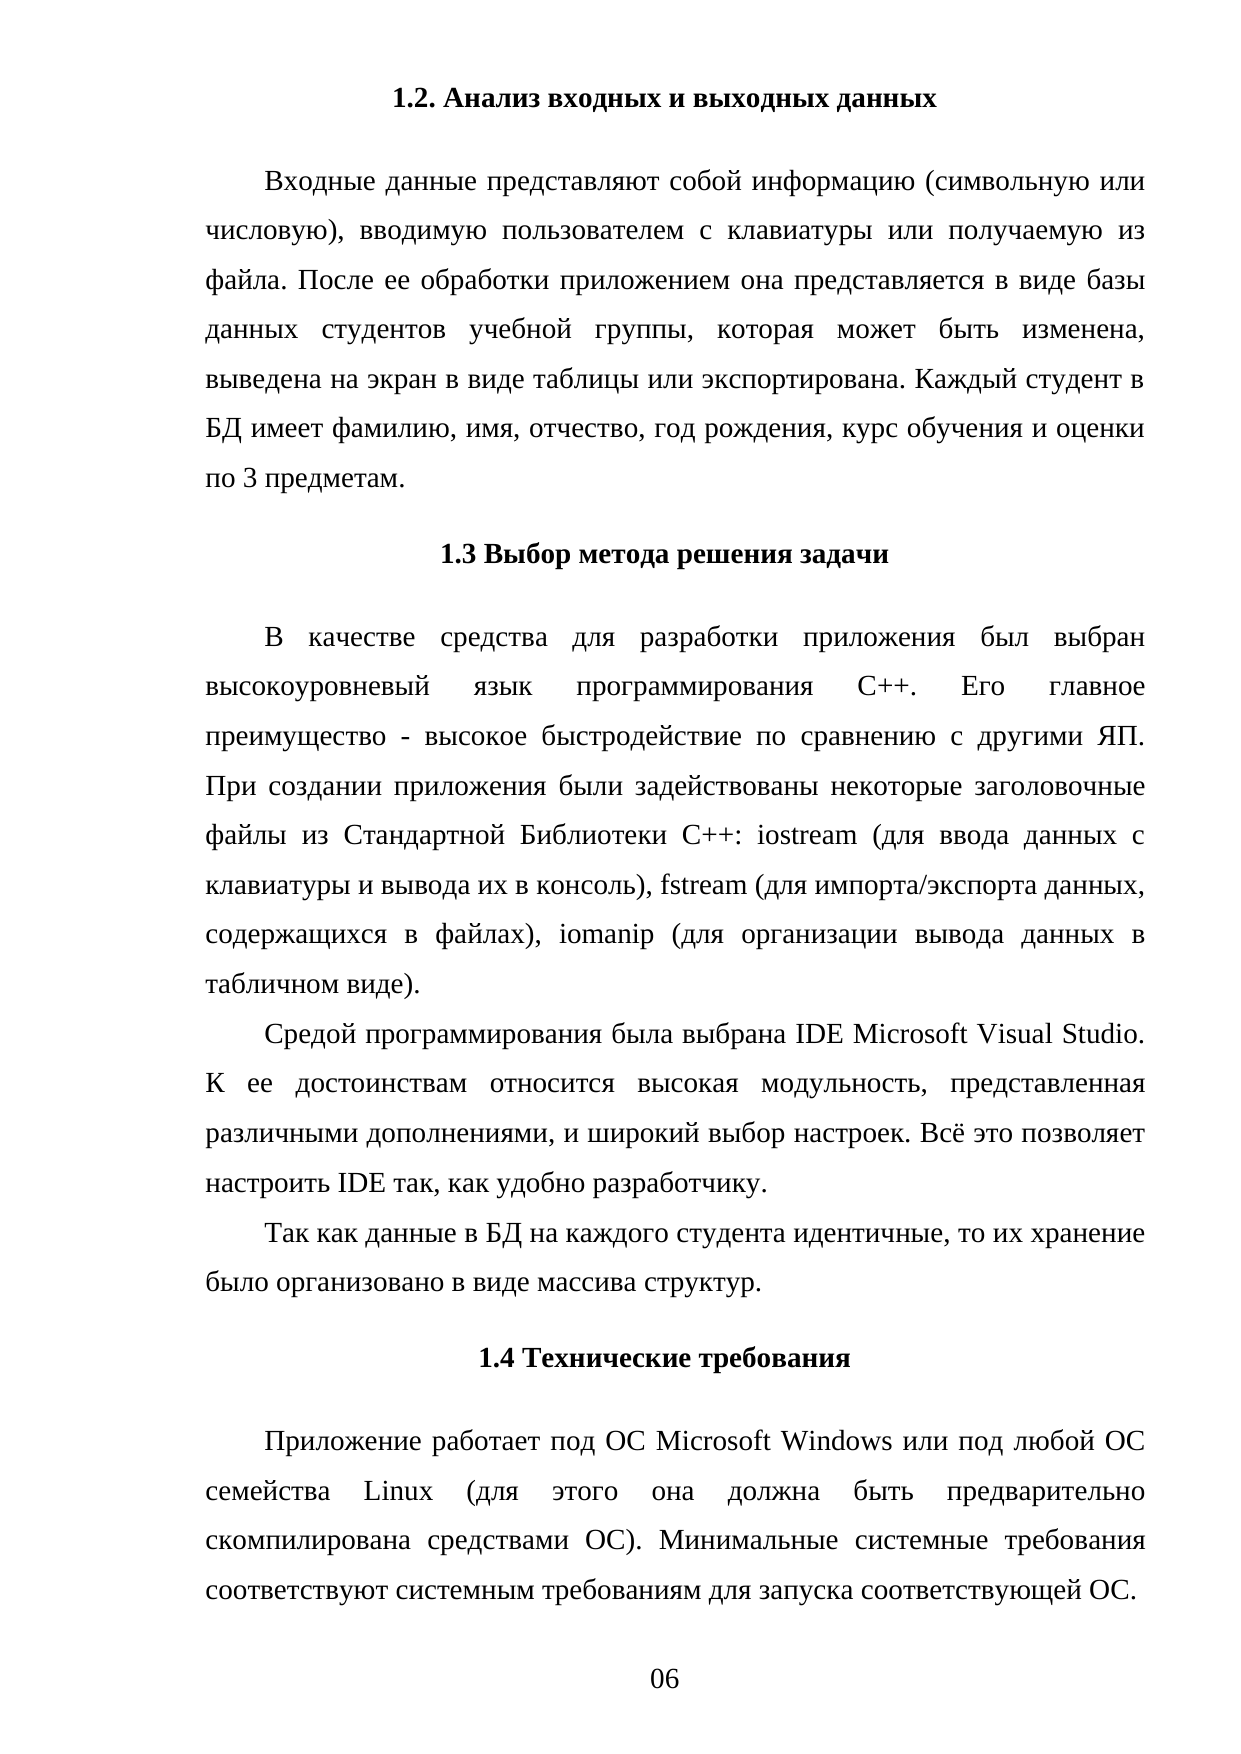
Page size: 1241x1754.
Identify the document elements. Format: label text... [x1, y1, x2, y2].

text Так как данные в БД на каждого студента идентичные, то их хранение было организовано в виде массива структур. [205, 1215, 1146, 1298]
text В качестве средства для разработки приложения был выбран высокоуровневый язык программирования C++. Его главное преимущество - высокое быстродействие по сравнению с другими ЯП. При создании приложения были задействованы некоторые заголовочные файлы из Стандартной Библиотеки C++: iostream (для ввода данных с клавиатуры и вывода их в консоль), fstream (для импорта/экспорта данных, содержащихся в файлах), iomanip (для организации вывода данных в табличном виде). [205, 619, 1146, 999]
subtitle 1.3 Выбор метода решения задачи [177, 536, 1152, 570]
subtitle 1.2. Анализ входных и выходных данных [177, 80, 1152, 114]
text Средой программирования была выбрана IDE Microsoft Visual Studio. К ее достоинствам относится высокая модульность, представленная различными дополнениями, и широкий выбор настроек. Всё это позволяет настроить IDE так, как удобно разработчику. [205, 1016, 1146, 1198]
subtitle 1.4 Технические требования [177, 1341, 1152, 1374]
text Приложение работает под ОС Microsoft Windows или под любой ОС семейства Linux (для этого она должна быть предварительно скомпилирована средствами ОС). Минимальные системные требования соответствуют системным требованиям для запуска соответствующей ОС. [205, 1423, 1146, 1605]
text Входные данные представляют собой информацию (символьную или числовую), вводимую пользователем с клавиатуры или получаемую из файла. После ее обработки приложением она представляется в виде базы данных студентов учебной группы, которая может быть изменена, выведена на экран в виде таблицы или экспортирована. Каждый студент в БД имеет фамилию, имя, отчество, год рождения, курс обучения и оценки по 3 предметам. [205, 163, 1146, 494]
